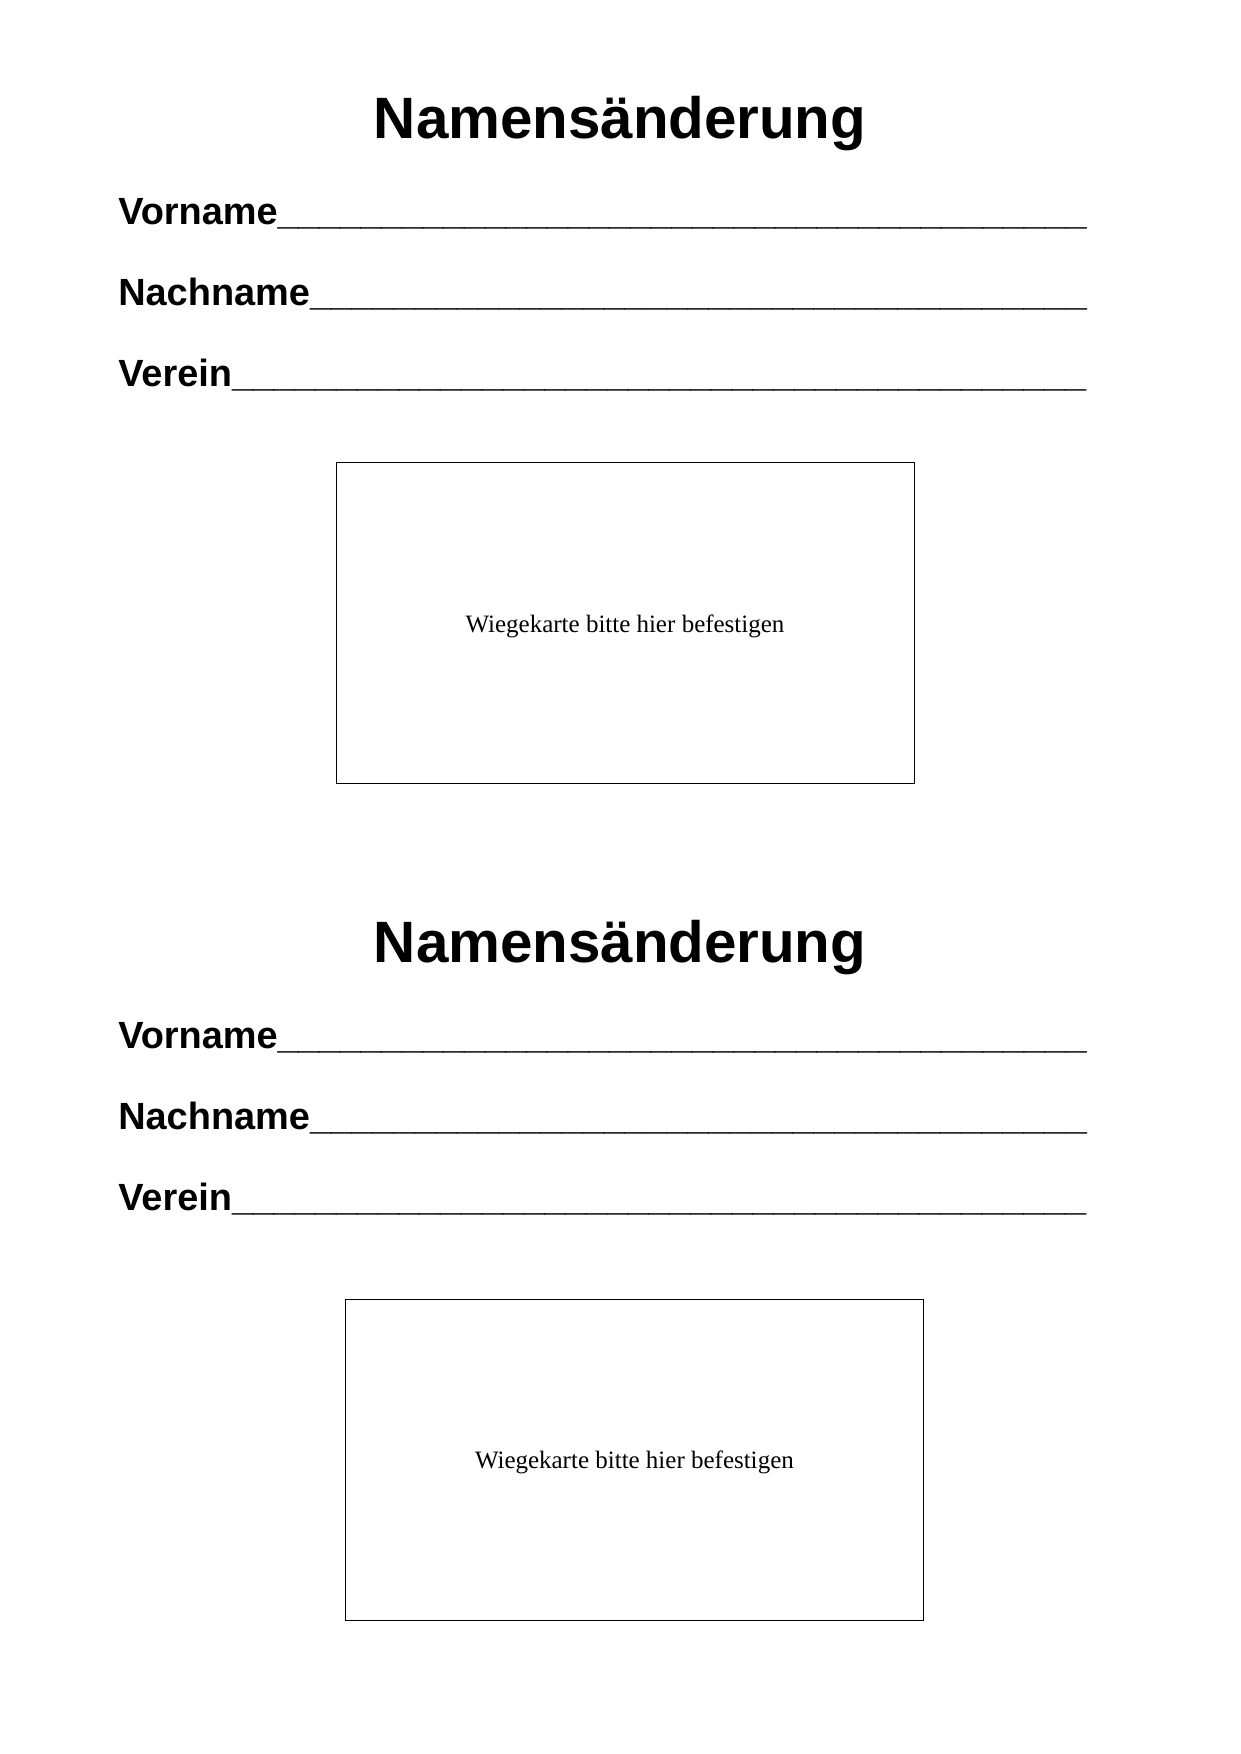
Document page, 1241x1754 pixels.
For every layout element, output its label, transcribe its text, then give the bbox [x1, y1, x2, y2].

subtitle Verein [118, 351, 1122, 394]
subtitle Vorname [118, 1012, 1122, 1056]
subtitle Vorname [118, 189, 1122, 232]
subtitle Nachname [118, 270, 1122, 313]
title Namensänderung [118, 84, 1122, 151]
subtitle Verein [118, 1175, 1122, 1218]
title Namensänderung [118, 908, 1122, 975]
subtitle Nachname [118, 1093, 1122, 1137]
